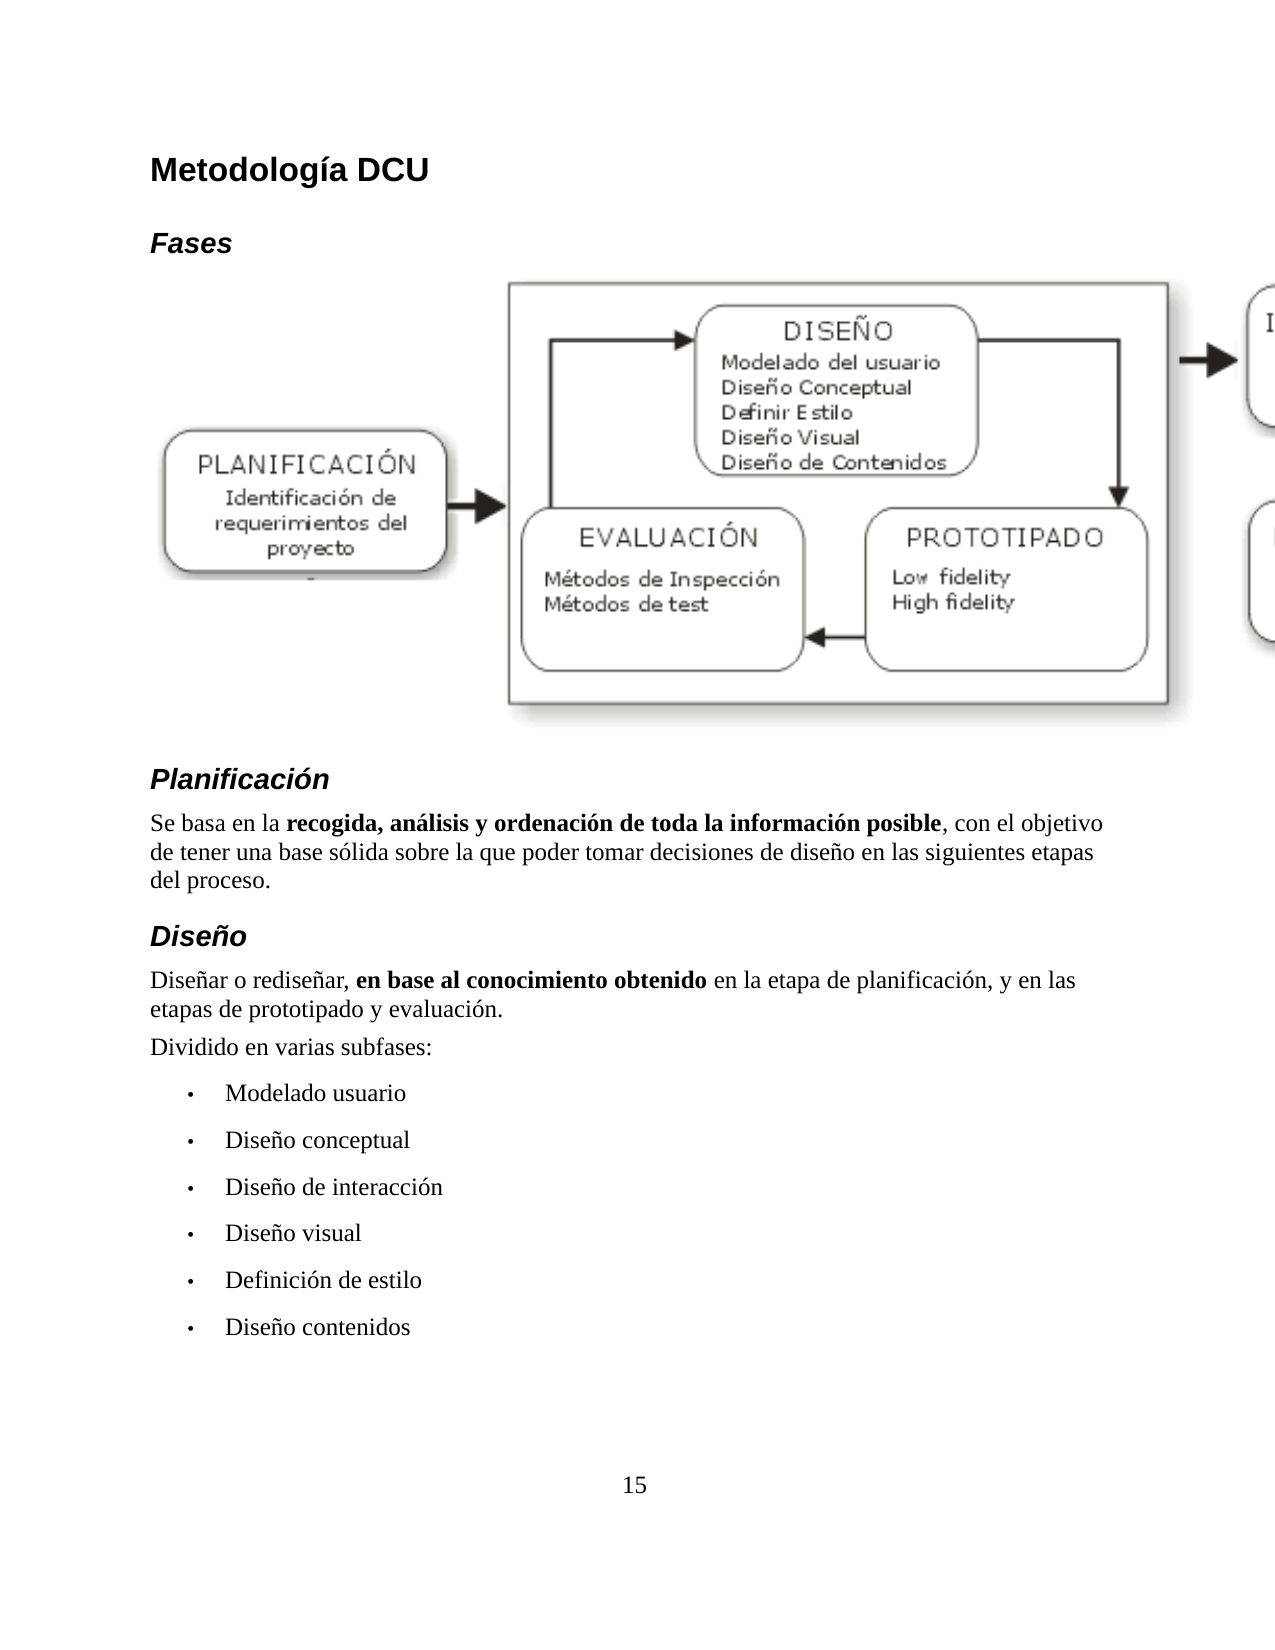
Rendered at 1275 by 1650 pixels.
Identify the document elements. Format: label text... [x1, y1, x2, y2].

subtitle Diseño [150, 919, 1125, 953]
list Modelado usuario [187, 1078, 1125, 1107]
list Definición de estilo [187, 1265, 1125, 1294]
subtitle Planificación [150, 762, 1125, 795]
picture [150, 272, 1275, 737]
subtitle Fases [150, 226, 1125, 260]
text Dividido en varias subfases: [150, 1032, 1125, 1060]
subtitle Metodología DCU [150, 150, 1125, 189]
list Diseño de interacción [187, 1172, 1125, 1200]
list Diseño visual [187, 1218, 1125, 1247]
list Diseño conceptual [187, 1125, 1125, 1154]
text Se basa en la recogida, análisis y ordenación de toda la información posible, con el objetivo de tener una base sólida sobre la que poder tomar decisiones de diseño en las siguientes etapas del proceso. [150, 808, 1125, 894]
list Diseño contenidos [187, 1312, 1125, 1340]
text Diseñar o rediseñar, en base al conocimiento obtenido en la etapa de planificación, y en las etapas de prototipado y evaluación. [150, 965, 1125, 1023]
